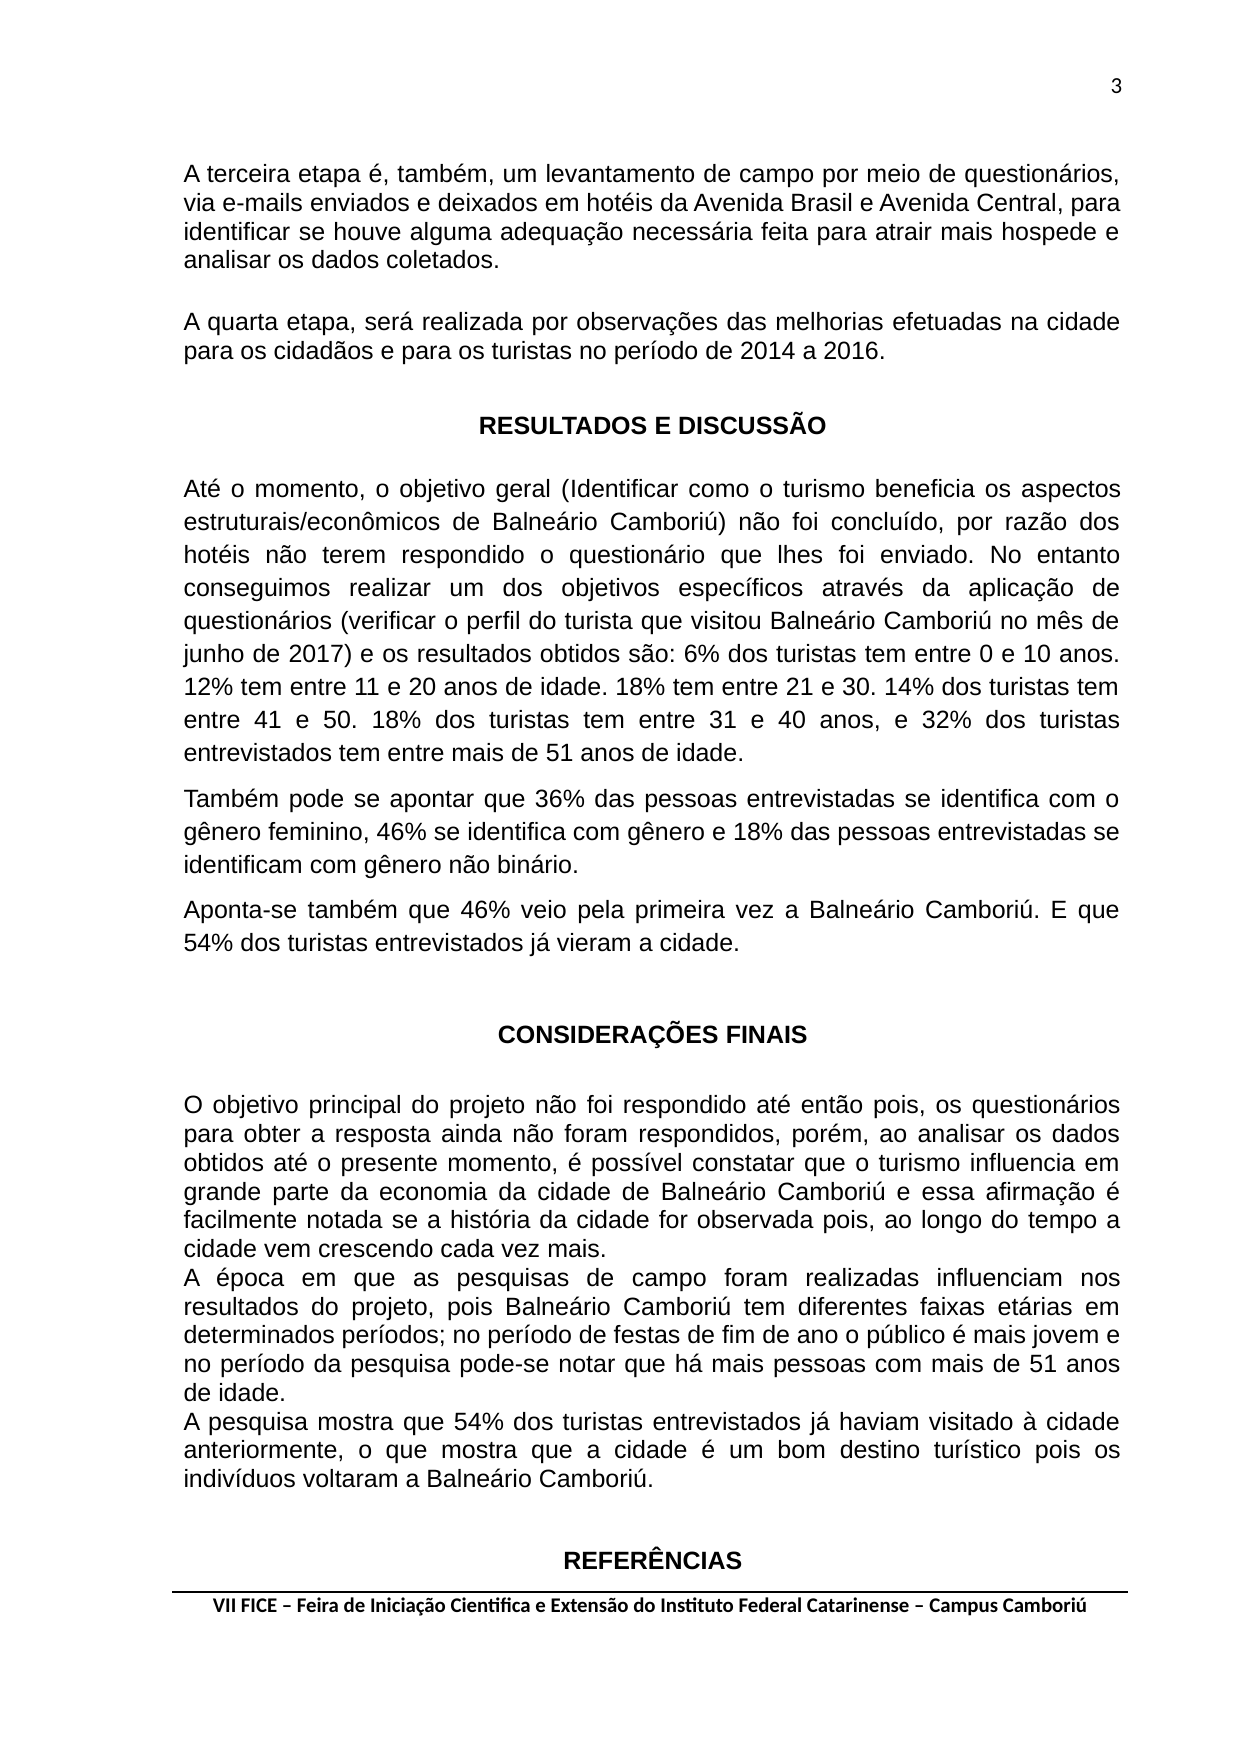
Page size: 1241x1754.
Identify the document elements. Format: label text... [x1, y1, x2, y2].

text A quarta etapa, será realizada por observações das melhorias efetuadas na cidade para os cidadãos e para os turistas no período de 2014 a 2016. [183, 307, 1122, 365]
text CONSIDERAÇÕES FINAIS [183, 1021, 1122, 1049]
text Até o momento, o objetivo geral (Identificar como o turismo beneficia os aspectos estruturais/econômicos de Balneário Camboriú) não foi concluído, por razão dos hotéis não terem respondido o questionário que lhes foi enviado. No entanto conseguimos realizar um dos objetivos específicos através da aplicação de questionários (verificar o perfil do turista que visitou Balneário Camboriú no mês de junho de 2017) e os resultados obtidos são: 6% dos turistas tem entre 0 e 10 anos. 12% tem entre 11 e 20 anos de idade. 18% tem entre 21 e 30. 14% dos turistas tem entre 41 e 50. 18% dos turistas tem entre 31 e 40 anos, e 32% dos turistas entrevistados tem entre mais de 51 anos de idade. [183, 474, 1122, 767]
text A terceira etapa é, também, um levantamento de campo por meio de questionários, via e-mails enviados e deixados em hotéis da Avenida Brasil e Avenida Central, para identificar se houve alguma adequação necessária feita para atrair mais hospede e analisar os dados coletados. [183, 159, 1122, 274]
text REFERÊNCIAS [183, 1546, 1122, 1575]
text A pesquisa mostra que 54% dos turistas entrevistados já haviam visitado à cidade anteriormente, o que mostra que a cidade é um bom destino turístico pois os indivíduos voltaram a Balneário Camboriú. [183, 1407, 1122, 1493]
text O objetivo principal do projeto não foi respondido até então pois, os questionários para obter a resposta ainda não foram respondidos, porém, ao analisar os dados obtidos até o presente momento, é possível constatar que o turismo influencia em grande parte da economia da cidade de Balneário Camboriú e essa afirmação é facilmente notada se a história da cidade for observada pois, ao longo do tempo a cidade vem crescendo cada vez mais. [183, 1091, 1122, 1263]
text RESULTADOS E DISCUSSÃO [183, 411, 1122, 440]
text Também pode se apontar que 36% das pessoas entrevistadas se identifica com o gênero feminino, 46% se identifica com gênero e 18% das pessoas entrevistadas se identificam com gênero não binário. [183, 784, 1122, 879]
text A época em que as pesquisas de campo foram realizadas influenciam nos resultados do projeto, pois Balneário Camboriú tem diferentes faixas etárias em determinados períodos; no período de festas de fim de ano o público é mais jovem e no período da pesquisa pode-se notar que há mais pessoas com mais de 51 anos de idade. [183, 1263, 1122, 1407]
text Aponta-se também que 46% veio pela primeira vez a Balneário Camboriú. E que 54% dos turistas entrevistados já vieram a cidade. [183, 895, 1122, 957]
